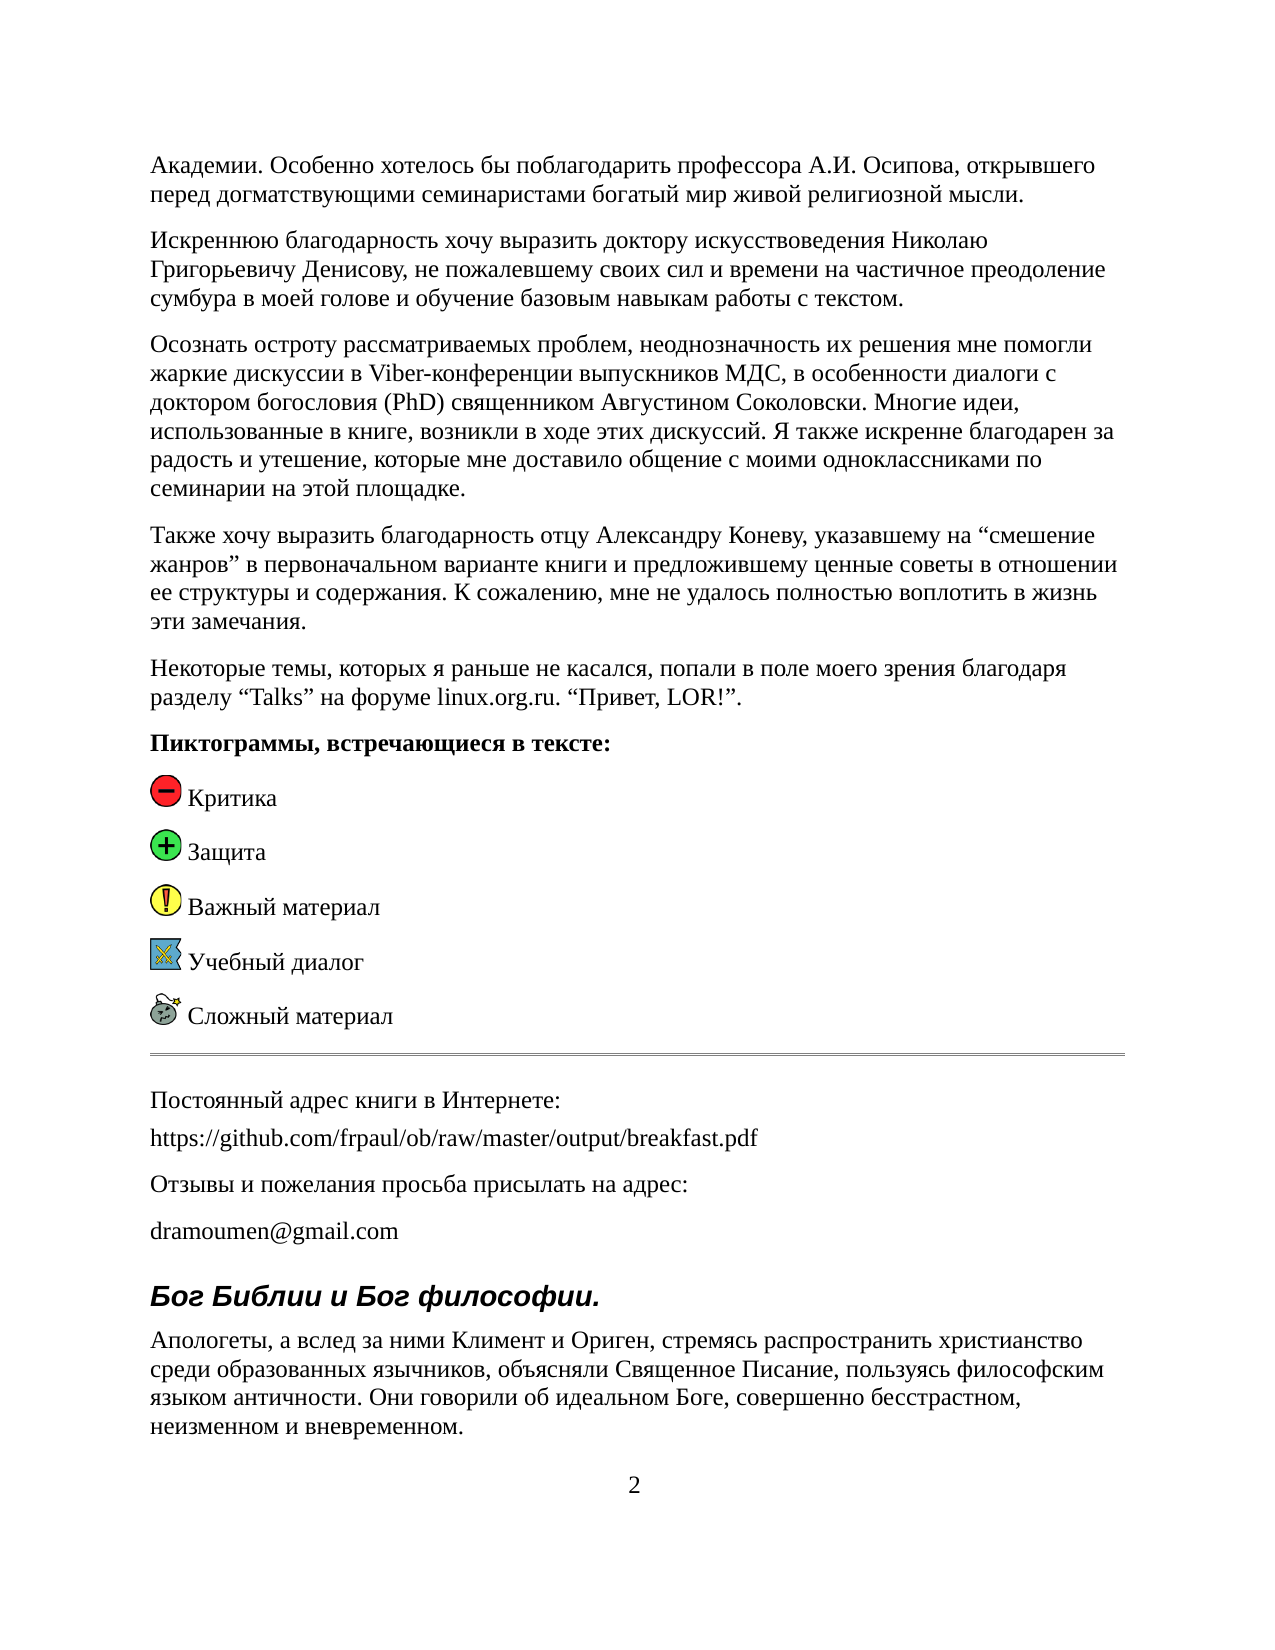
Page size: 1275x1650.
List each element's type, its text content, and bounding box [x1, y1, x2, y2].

picture [150, 993, 182, 1025]
text Защита [150, 829, 1125, 866]
text Искреннюю благодарность хочу выразить доктору искусствоведения Николаю Григорьевичу Денисову, не пожалевшему своих сил и времени на частичное преодоление сумбура в моей голове и обучение базовым навыкам работы с текстом. [150, 225, 1125, 312]
picture [150, 829, 182, 861]
text Академии. Особенно хотелось бы поблагодарить профессора А.И. Осипова, открывшего перед догматствующими семинаристами богатый мир живой религиозной мысли. [150, 150, 1125, 207]
picture [150, 775, 182, 807]
picture [150, 884, 182, 916]
text Некоторые темы, которых я раньше не касался, попали в поле моего зрения благодаря разделу “Talks” на форуме linux.org.ru. “Привет, LOR!”. [150, 653, 1125, 710]
text Апологеты, а вслед за ними Климент и Ориген, стремясь распространить христианство среди образованных язычников, объясняли Священное Писание, пользуясь философским языком античности. Они говорили об идеальном Боге, совершенно бесстрастном, неизменном и вневременном. [150, 1325, 1125, 1440]
subtitle Бог Библии и Бог философии. [150, 1279, 1125, 1312]
text Постоянный адрес книги в Интернете: [150, 1085, 1125, 1114]
text Отзывы и пожелания просьба присылать на адрес: [150, 1169, 1125, 1198]
text Сложный материал [150, 993, 1125, 1030]
text dramoumen@gmail.com [150, 1216, 1125, 1245]
text Пиктограммы, встречающиеся в тексте: [150, 728, 1125, 757]
text Также хочу выразить благодарность отцу Александру Коневу, указавшему на “смешение жанров” в первоначальном варианте книги и предложившему ценные советы в отношении ее структуры и содержания. К сожалению, мне не удалось полностью воплотить в жизнь эти замечания. [150, 520, 1125, 635]
text Учебный диалог [150, 939, 1125, 975]
picture [150, 938, 182, 970]
text https://github.com/frpaul/ob/raw/master/output/breakfast.pdf [150, 1123, 1125, 1152]
text Критика [150, 775, 1125, 812]
text Осознать остроту рассматриваемых проблем, неоднозначность их решения мне помогли жаркие дискуссии в Viber-конференции выпускников МДС, в особенности диалоги с доктором богословия (PhD) священником Августином Соколовски. Многие идеи, использованные в книге, возникли в ходе этих дискуссий. Я также искренне благодарен за радость и утешение, которые мне доставило общение с моими одноклассниками по семинарии на этой площадке. [150, 329, 1125, 502]
text Важный материал [150, 884, 1125, 921]
